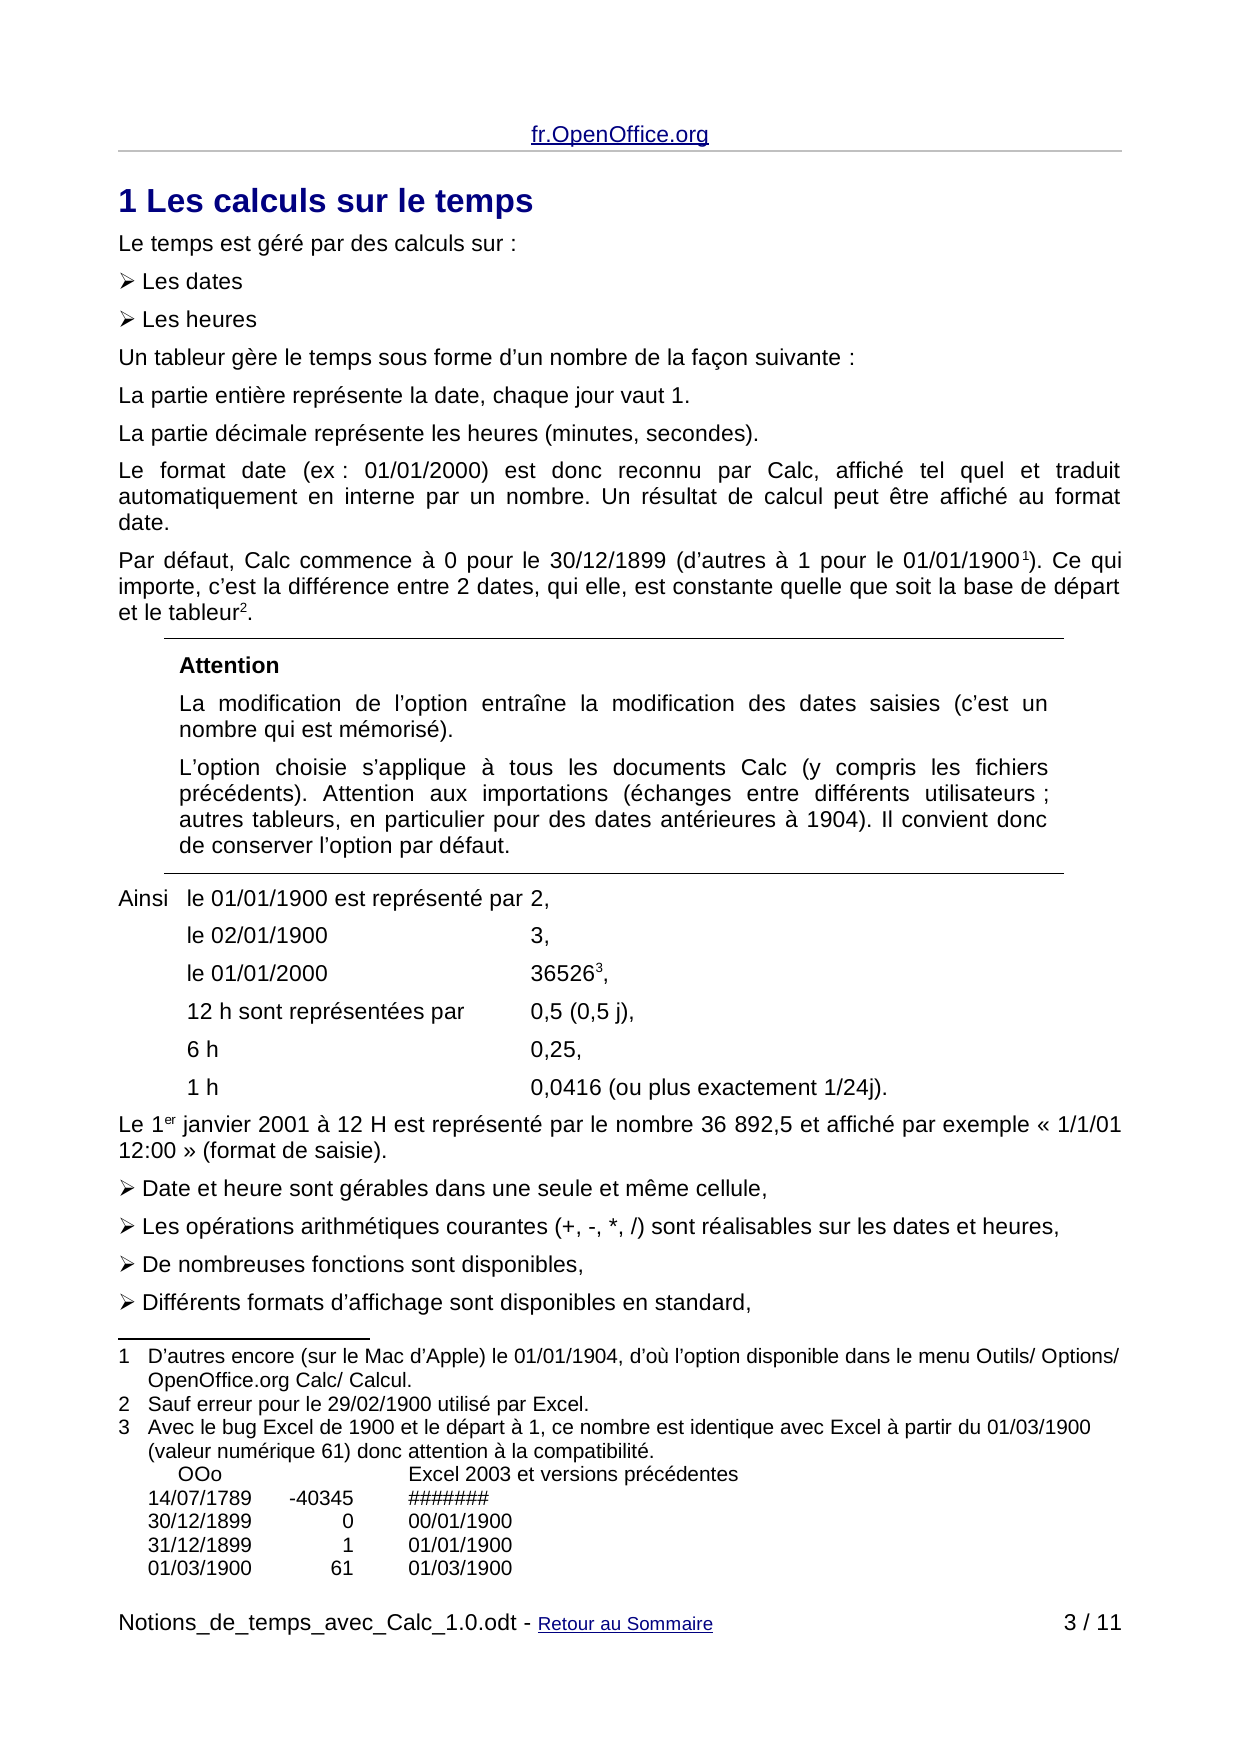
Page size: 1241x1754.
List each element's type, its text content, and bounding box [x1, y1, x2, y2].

text 1 h 0,0416 (ou plus exactement 1/24j). [118, 1074, 1122, 1100]
list De nombreuses fonctions sont disponibles, [118, 1251, 1122, 1277]
text Avec le bug Excel de 1900 et le départ à 1, ce nombre est identique avec Excel à partir du 01/03/1900 (valeur numérique 61) donc attention à la compatibilité. [118, 1416, 1122, 1463]
list Les heures [118, 306, 1122, 332]
text La partie décimale représente les heures (minutes, secondes). [118, 420, 1122, 446]
text Le temps est géré par des calculs sur : [118, 231, 1122, 257]
text Ainsi le 01/01/1900 est représenté par 2, [118, 885, 1122, 911]
text le 02/01/1900 3, [118, 923, 1122, 949]
text OOo Excel 2003 et versions précédentes [118, 1463, 1122, 1486]
text 12 h sont représentées par 0,5 (0,5 j), [118, 998, 1122, 1024]
text Le 1er janvier 2001 à 12 H est représenté par le nombre 36 892,5 et affiché par exemple « 1/1/01 12:00 » (format de saisie). [118, 1112, 1122, 1164]
text Un tableur gère le temps sous forme d’un nombre de la façon suivante : [118, 344, 1122, 370]
text 14/07/1789 -40345 ####### [118, 1486, 1122, 1510]
text La partie entière représente la date, chaque jour vaut 1. [118, 382, 1122, 408]
text La modification de l’option entraîne la modification des dates saisies (c’est un nombre qui est mémorisé). [164, 675, 1064, 739]
text 30/12/1899 0 00/01/1900 [118, 1510, 1122, 1533]
text D’autres encore (sur le Mac d’Apple) le 01/01/1904, d’où l’option disponible dans le menu Outils/ Options/ OpenOffice.org Calc/ Calcul. [118, 1345, 1122, 1392]
list Date et heure sont gérables dans une seule et même cellule, [118, 1176, 1122, 1202]
text Par défaut, Calc commence à 0 pour le 30/12/1899 (d’autres à 1 pour le 01/01/1900). Ce qui importe, c’est la différence entre 2 dates, qui elle, est constante quelle que soit la base de départ et le tableur. [118, 548, 1122, 626]
text Attention [164, 639, 1064, 675]
subtitle Les calculs sur le temps [118, 182, 1122, 219]
text le 01/01/2000 36526, [118, 961, 1122, 987]
text 01/03/1900 61 01/03/1900 [118, 1557, 1122, 1580]
list Les dates [118, 269, 1122, 295]
list Les opérations arithmétiques courantes (+, -, *, /) sont réalisables sur les dates et heures, [118, 1213, 1122, 1239]
text 31/12/1899 1 01/01/1900 [118, 1533, 1122, 1557]
list Différents formats d’affichage sont disponibles en standard, [118, 1289, 1122, 1315]
text L’option choisie s’applique à tous les documents Calc (y compris les fichiers précédents). Attention aux importations (échanges entre différents utilisateurs ; autres tableurs, en particulier pour des dates antérieures à 1904). Il convient donc de conserver l’option par défaut. [164, 739, 1064, 873]
text Sauf erreur pour le 29/02/1900 utilisé par Excel. [118, 1392, 1122, 1416]
text Le format date (ex : 01/01/2000) est donc reconnu par Calc, affiché tel quel et traduit automatiquement en interne par un nombre. Un résultat de calcul peut être affiché au format date. [118, 458, 1122, 536]
text 6 h 0,25, [118, 1036, 1122, 1062]
